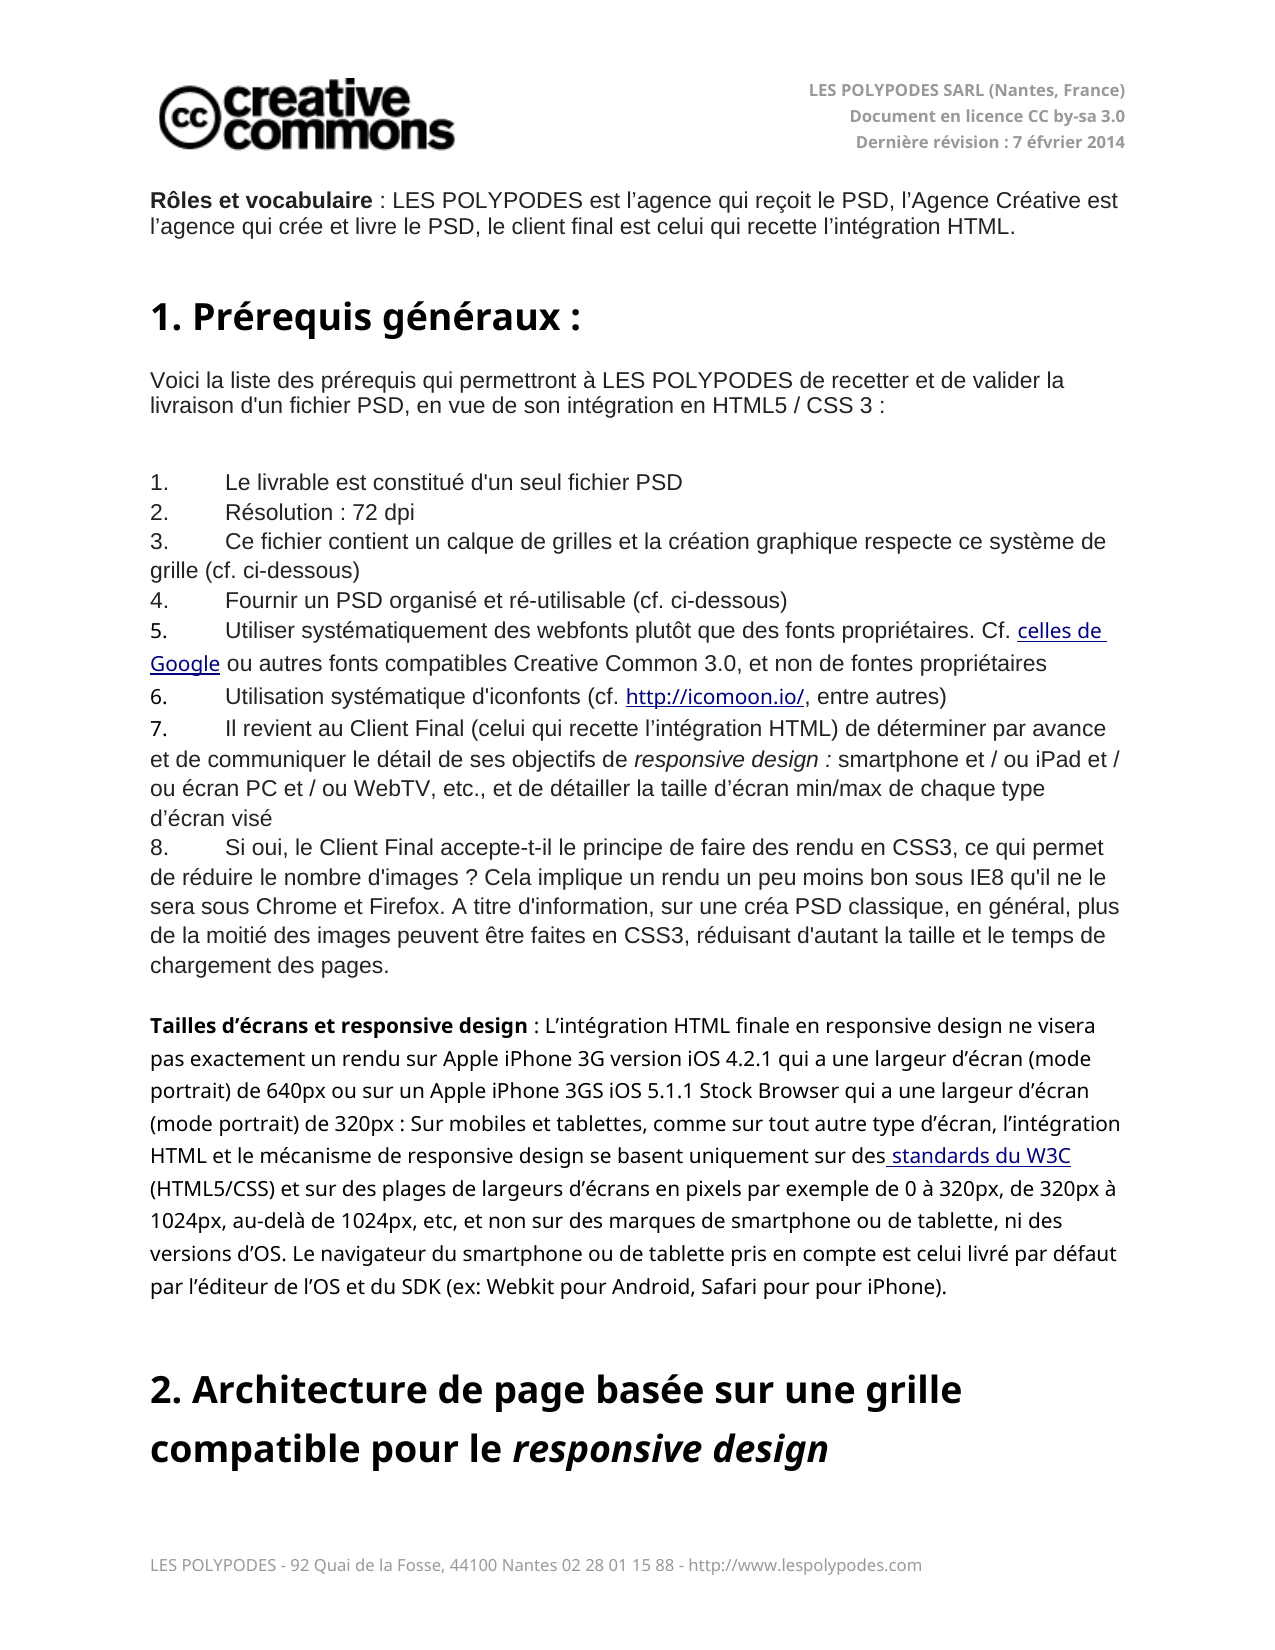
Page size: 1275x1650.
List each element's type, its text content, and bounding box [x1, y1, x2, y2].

text Voici la liste des prérequis qui permettront à LES POLYPODES de recetter et de valider la livraison d'un fichier PSD, en vue de son intégration en HTML5 / CSS 3 : [150, 367, 1125, 418]
list Le livrable est constitué d'un seul fichier PSD [150, 470, 1125, 495]
list Fournir un PSD organisé et ré-utilisable (cf. ci-dessous) [150, 587, 1125, 613]
list Il revient au Client Final (celui qui recette l’intégration HTML) de déterminer par avance et de communiquer le détail de ses objectifs de responsive design : smartphone et / ou iPad et / ou écran PC et / ou WebTV, etc., et de détailler la taille d’écran min/max de chaque type d’écran visé [150, 714, 1125, 831]
picture [159, 78, 455, 151]
list Si oui, le Client Final accepte-t-il le principe de faire des rendu en CSS3, ce qui permet de réduire le nombre d'images ? Cela implique un rendu un peu moins bon sous IE8 qu'il ne le sera sous Chrome et Firefox. A titre d'information, sur une créa PSD classique, en général, plus de la moitié des images peuvent être faites en CSS3, réduisant d'autant la taille et le temps de chargement des pages. [150, 835, 1125, 978]
list Utilisation systématique d'iconfonts (cf. http://icomoon.io/, entre autres) [150, 682, 1125, 710]
list Utiliser systématiquement des webfonts plutôt que des fonts propriétaires. Cf. celles de Google ou autres fonts compatibles Creative Common 3.0, et non de fontes propriétaires [150, 617, 1125, 678]
list Ce fichier contient un calque de grilles et la création graphique respecte ce système de grille (cf. ci-dessous) [150, 528, 1125, 583]
subtitle 2. Architecture de page basée sur une grille compatible pour le responsive design [150, 1363, 1125, 1473]
list Résolution : 72 dpi [150, 499, 1125, 525]
text Tailles d’écrans et responsive design : L’intégration HTML finale en responsive design ne visera pas exactement un rendu sur Apple iPhone 3G version iOS 4.2.1 qui a une largeur d’écran (mode portrait) de 640px ou sur un Apple iPhone 3GS iOS 5.1.1 Stock Browser qui a une largeur d’écran (mode portrait) de 320px : Sur mobiles et tablettes, comme sur tout autre type d’écran, l’intégration HTML et le mécanisme de responsive design se basent uniquement sur des standards du W3C (HTML5/CSS) et sur des plages de largeurs d’écrans en pixels par exemple de 0 à 320px, de 320px à 1024px, au-delà de 1024px, etc, et non sur des marques de smartphone ou de tablette, ni des versions d’OS. Le navigateur du smartphone ou de tablette pris en compte est celui livré par défaut par l’éditeur de l’OS et du SDK (ex: Webkit pour Android, Safari pour pour iPhone). [150, 1011, 1125, 1300]
subtitle 1. Prérequis généraux : [150, 291, 1125, 342]
text Rôles et vocabulaire : LES POLYPODES est l’agence qui reçoit le PSD, l’Agence Créative est l’agence qui crée et livre le PSD, le client final est celui qui recette l’intégration HTML. [150, 188, 1125, 239]
